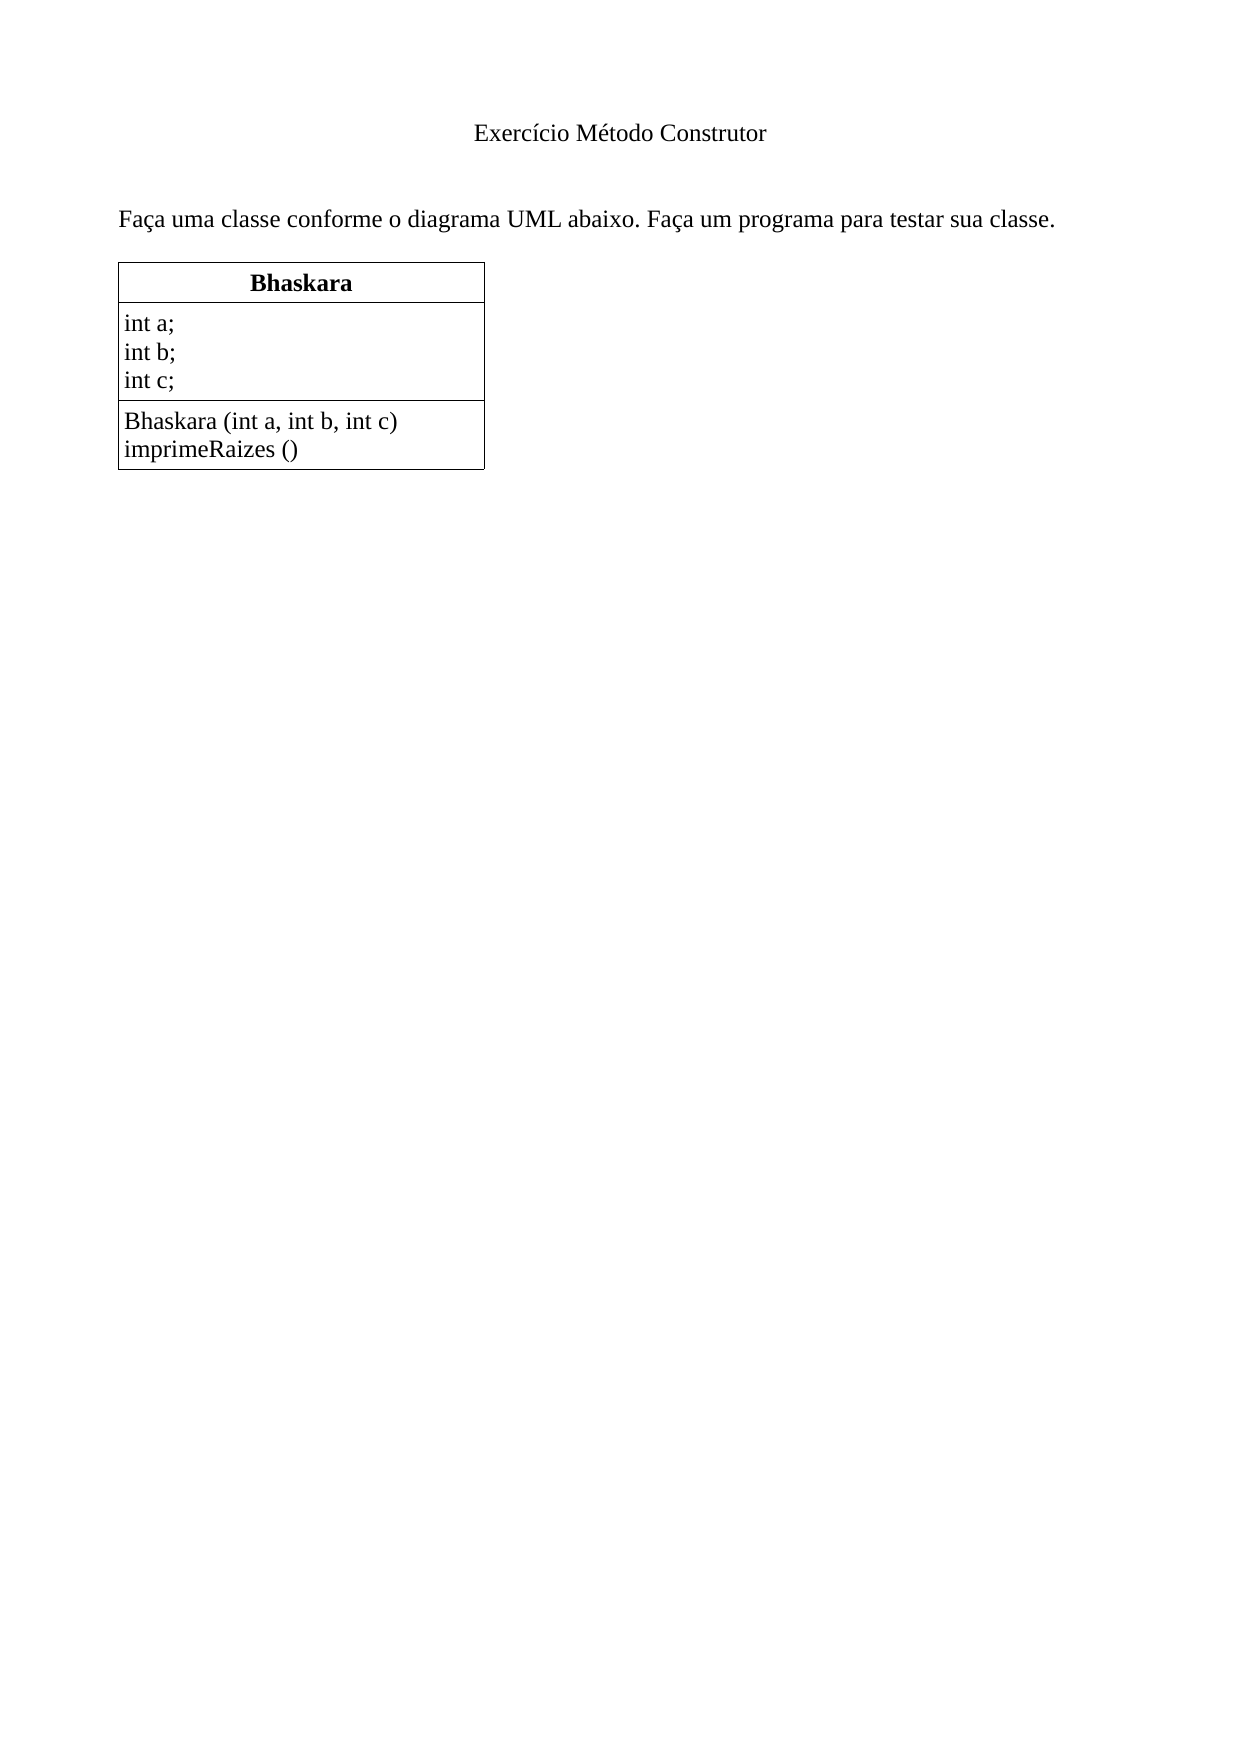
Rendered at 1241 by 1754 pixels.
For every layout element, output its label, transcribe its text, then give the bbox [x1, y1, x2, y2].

text Exercício Método Construtor [118, 118, 1122, 147]
table_header Bhaskara [119, 263, 484, 302]
table_cell int a; int b; int c; [119, 303, 484, 400]
table_cell Bhaskara (int a, int b, int c) imprimeRaizes () [119, 401, 484, 469]
text Faça uma classe conforme o diagrama UML abaixo. Faça um programa para testar sua classe. [118, 204, 1122, 233]
